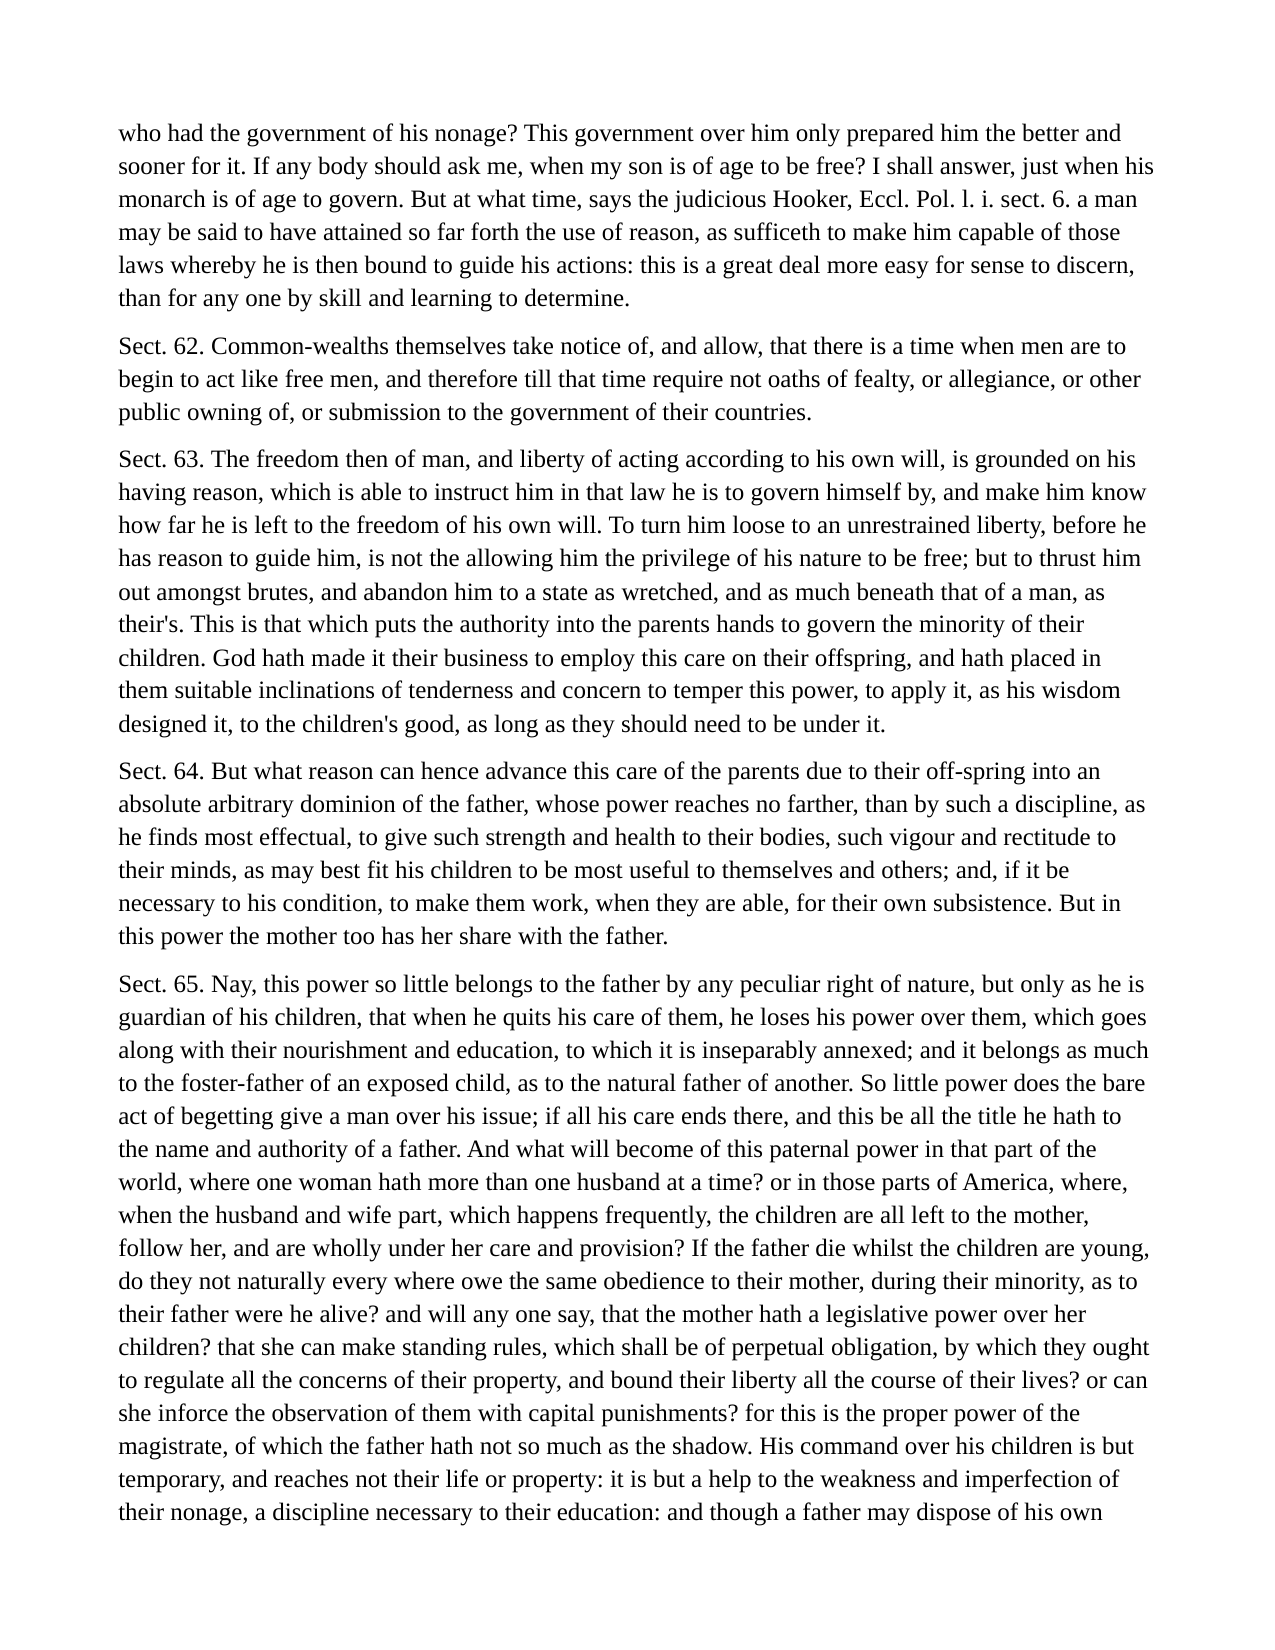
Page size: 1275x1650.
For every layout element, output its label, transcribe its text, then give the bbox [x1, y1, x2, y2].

text Sect. 64. But what reason can hence advance this care of the parents due to their off-spring into an absolute arbitrary dominion of the father, whose power reaches no farther, than by such a discipline, as he finds most effectual, to give such strength and health to their bodies, such vigour and rectitude to their minds, as may best fit his children to be most useful to themselves and others; and, if it be necessary to his condition, to make them work, when they are able, for their own subsistence. But in this power the mother too has her share with the father. [118, 756, 1157, 950]
text Sect. 65. Nay, this power so little belongs to the father by any peculiar right of nature, but only as he is guardian of his children, that when he quits his care of them, he loses his power over them, which goes along with their nourishment and education, to which it is inseparably annexed; and it belongs as much to the foster-father of an exposed child, as to the natural father of another. So little power does the bare act of begetting give a man over his issue; if all his care ends there, and this be all the title he hath to the name and authority of a father. And what will become of this paternal power in that part of the world, where one woman hath more than one husband at a time? or in those parts of America, where, when the husband and wife part, which happens frequently, the children are all left to the mother, follow her, and are wholly under her care and provision? If the father die whilst the children are young, do they not naturally every where owe the same obedience to their mother, during their minority, as to their father were he alive? and will any one say, that the mother hath a legislative power over her children? that she can make standing rules, which shall be of perpetual obligation, by which they ought to regulate all the concerns of their property, and bound their liberty all the course of their lives? or can she inforce the observation of them with capital punishments? for this is the proper power of the magistrate, of which the father hath not so much as the shadow. His command over his children is but temporary, and reaches not their life or property: it is but a help to the weakness and imperfection of their nonage, a discipline necessary to their education: and though a father may dispose of his own [118, 969, 1157, 1526]
text who had the government of his nonage? This government over him only prepared him the better and sooner for it. If any body should ask me, when my son is of age to be free? I shall answer, just when his monarch is of age to govern. But at what time, says the judicious Hooker, Eccl. Pol. l. i. sect. 6. a man may be said to have attained so far forth the use of reason, as sufficeth to make him capable of those laws whereby he is then bound to guide his actions: this is a great deal more easy for sense to discern, than for any one by skill and learning to determine. [118, 118, 1157, 312]
text Sect. 63. The freedom then of man, and liberty of acting according to his own will, is grounded on his having reason, which is able to instruct him in that law he is to govern himself by, and make him know how far he is left to the freedom of his own will. To turn him loose to an unrestrained liberty, before he has reason to guide him, is not the allowing him the privilege of his nature to be free; but to thrust him out amongst brutes, and abandon him to a state as wretched, and as much beneath that of a man, as their's. This is that which puts the authority into the parents hands to govern the minority of their children. God hath made it their business to employ this care on their offspring, and hath placed in them suitable inclinations of tenderness and concern to temper this power, to apply it, as his wisdom designed it, to the children's good, as long as they should need to be under it. [118, 444, 1157, 737]
text Sect. 62. Common-wealths themselves take notice of, and allow, that there is a time when men are to begin to act like free men, and therefore till that time require not oaths of fealty, or allegiance, or other public owning of, or submission to the government of their countries. [118, 331, 1157, 426]
